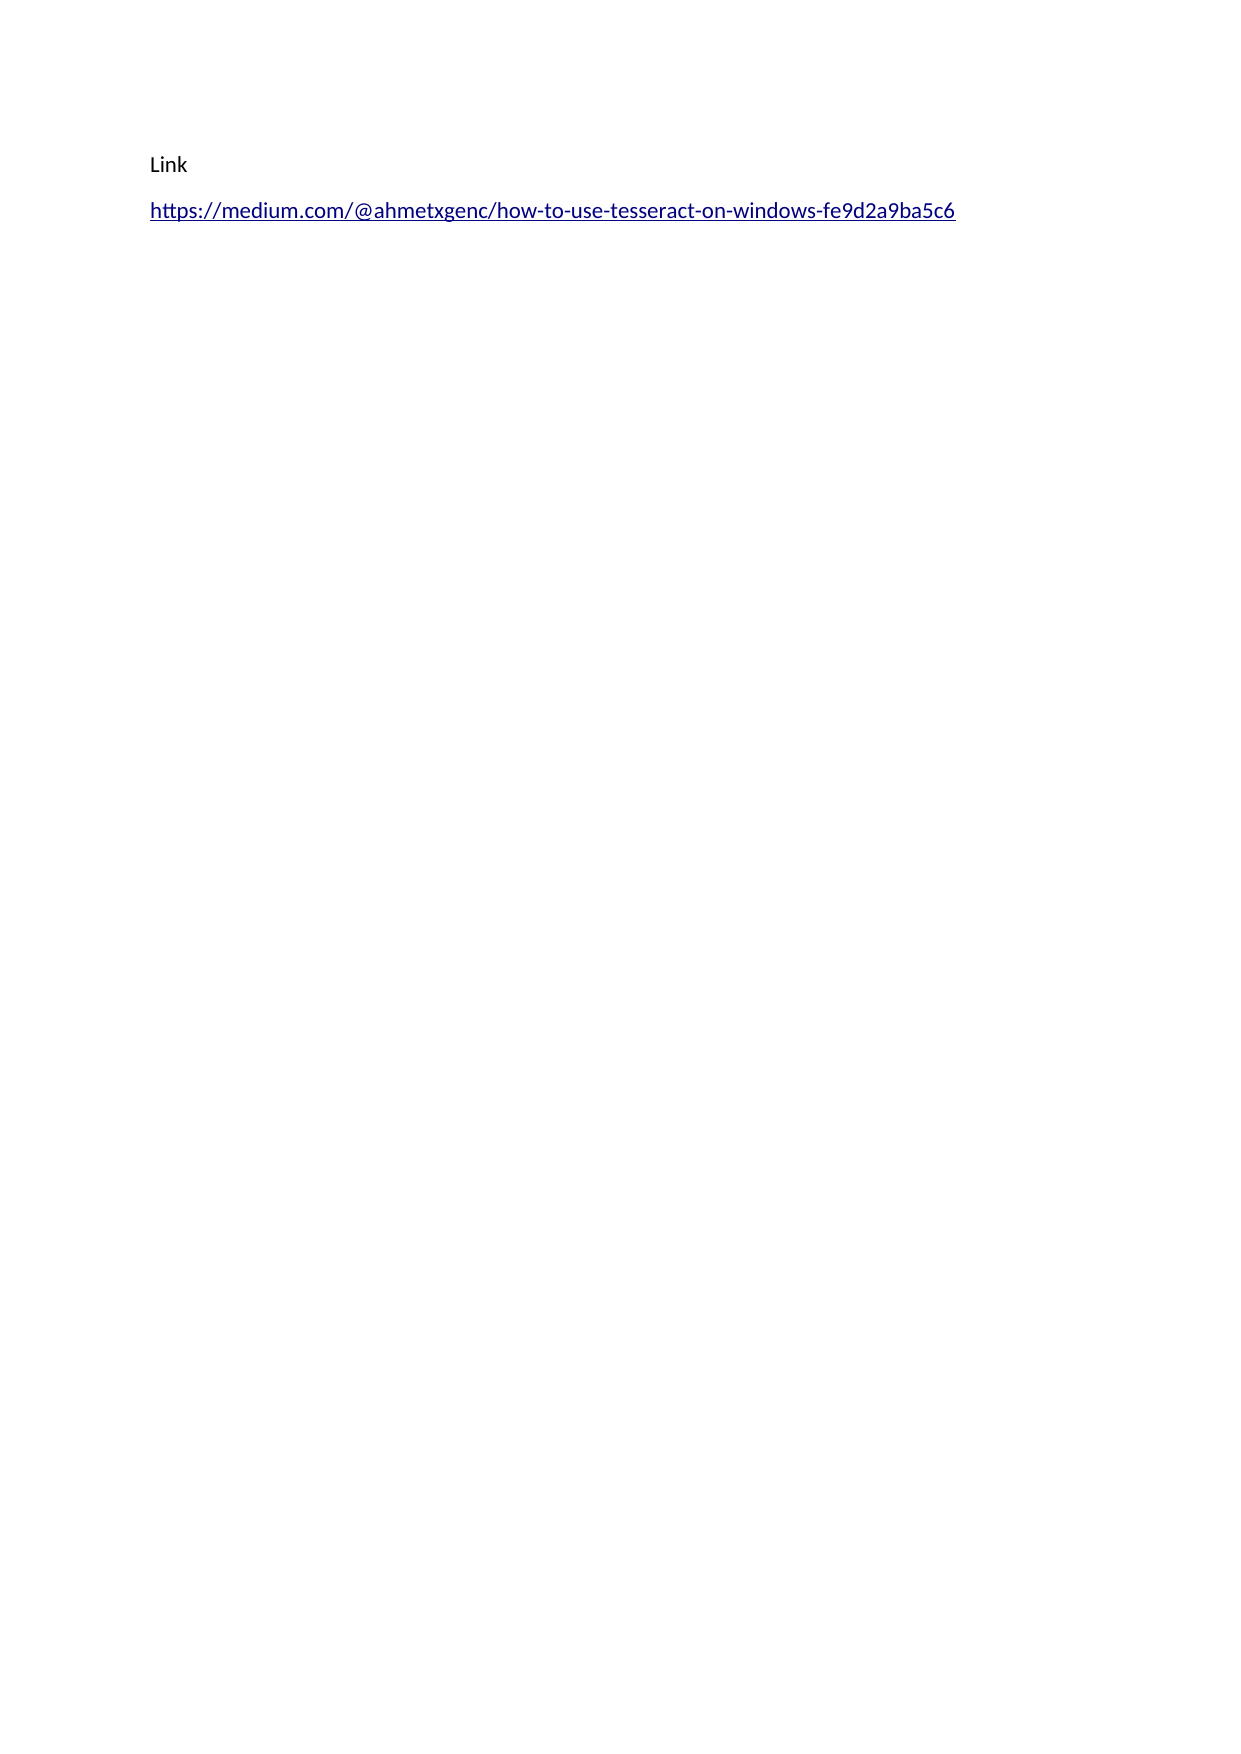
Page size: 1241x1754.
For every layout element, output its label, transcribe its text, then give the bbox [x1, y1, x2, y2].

text https://medium.com/@ahmetxgenc/how-to-use-tesseract-on-windows-fe9d2a9ba5c6 [150, 196, 1090, 224]
text Link [150, 150, 1090, 178]
